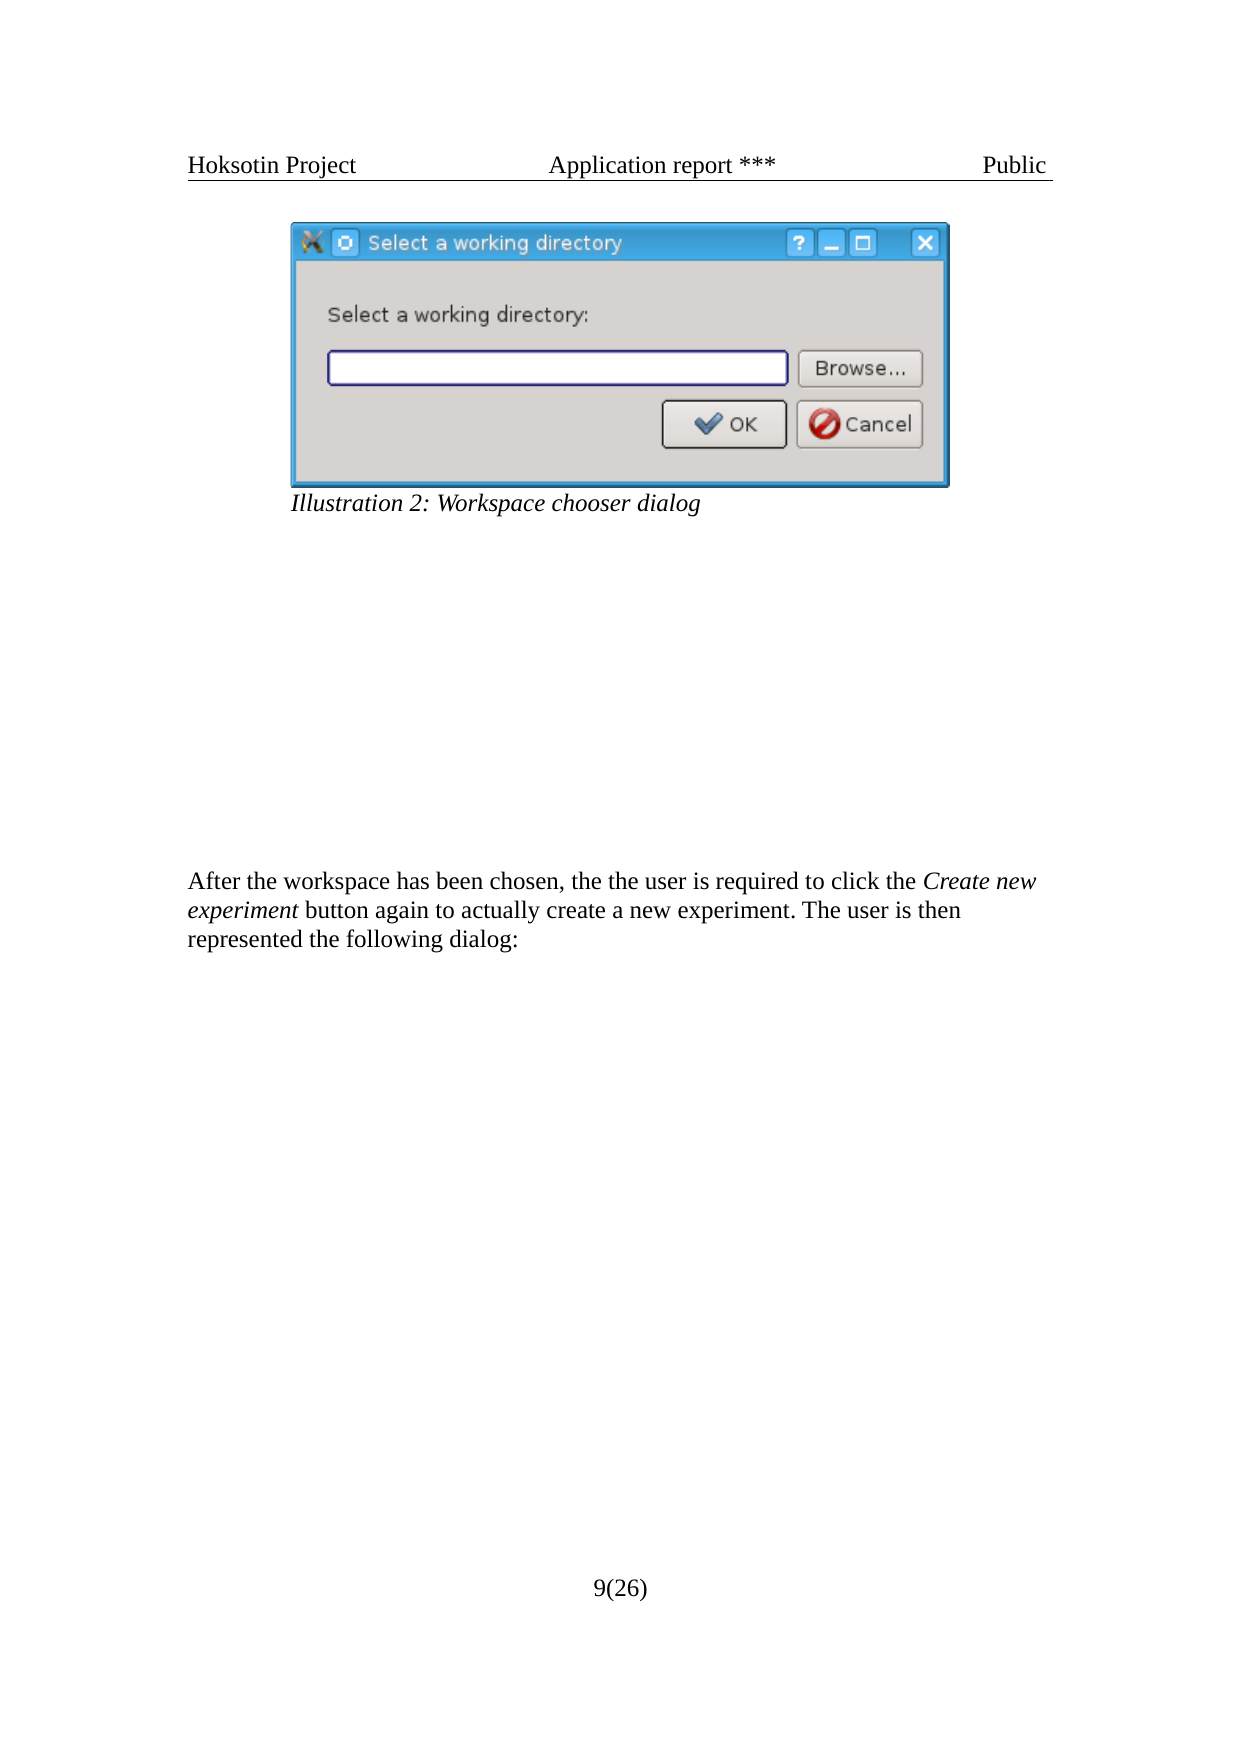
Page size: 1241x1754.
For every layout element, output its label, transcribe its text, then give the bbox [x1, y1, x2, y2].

picture [290, 222, 950, 488]
text After the workspace has been chosen, the the user is required to click the Create new experiment button again to actually create a new experiment. The user is then represented the following dialog: [187, 866, 1053, 953]
text Illustration 2: Workspace chooser dialog [291, 488, 950, 516]
